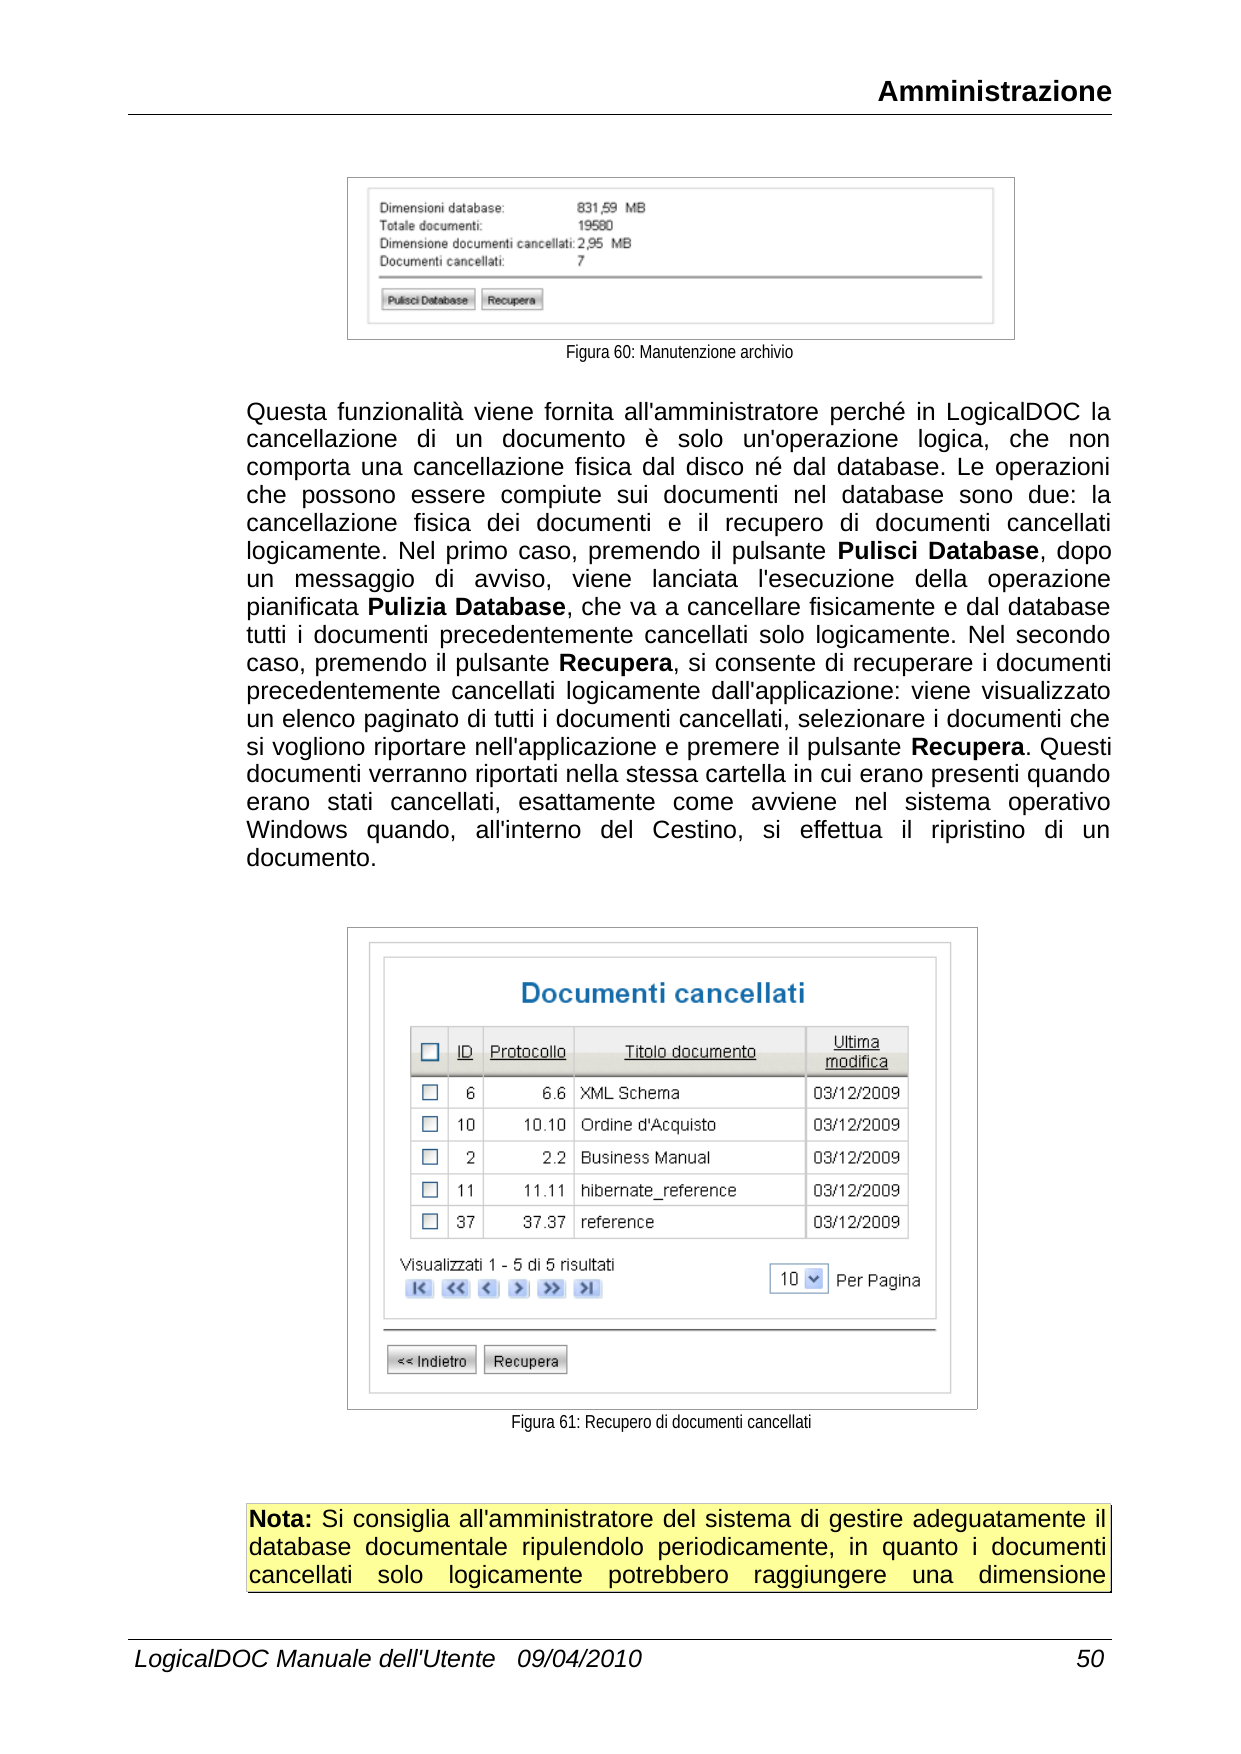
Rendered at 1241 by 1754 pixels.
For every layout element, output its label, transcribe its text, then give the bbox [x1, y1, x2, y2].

text Questa funzionalità viene fornita all'amministratore perché in LogicalDOC la cancellazione di un documento è solo un'operazione logica, che non comporta una cancellazione fisica dal disco né dal database. Le operazioni che possono essere compiute sui documenti nel database sono due: la cancellazione fisica dei documenti e il recupero di documenti cancellati logicamente. Nel primo caso, premendo il pulsante Pulisci Database, dopo un messaggio di avviso, viene lanciata l'esecuzione della operazione pianificata Pulizia Database, che va a cancellare fisicamente e dal database tutti i documenti precedentemente cancellati solo logicamente. Nel secondo caso, premendo il pulsante Recupera, si consente di recuperare i documenti precedentemente cancellati logicamente dall'applicazione: viene visualizzato un elenco paginato di tutti i documenti cancellati, selezionare i documenti che si vogliono riportare nell'applicazione e premere il pulsante Recupera. Questi documenti verranno riportati nella stessa cartella in cui erano presenti quando erano stati cancellati, esattamente come avviene nel sistema operativo Windows quando, all'interno del Cestino, si effettua il ripristino di un documento. [246, 397, 1112, 872]
text Figura 61: Recupero di documenti cancellati [347, 1410, 975, 1432]
picture [363, 936, 961, 1401]
text Nota: Si consiglia all'amministratore del sistema di gestire adeguatamente il database documentale ripulendolo periodicamente, in quanto i documenti cancellati solo logicamente potrebbero raggiungere una dimensione [247, 1504, 1110, 1591]
text Figura 60: Manutenzione archivio [347, 340, 1012, 362]
